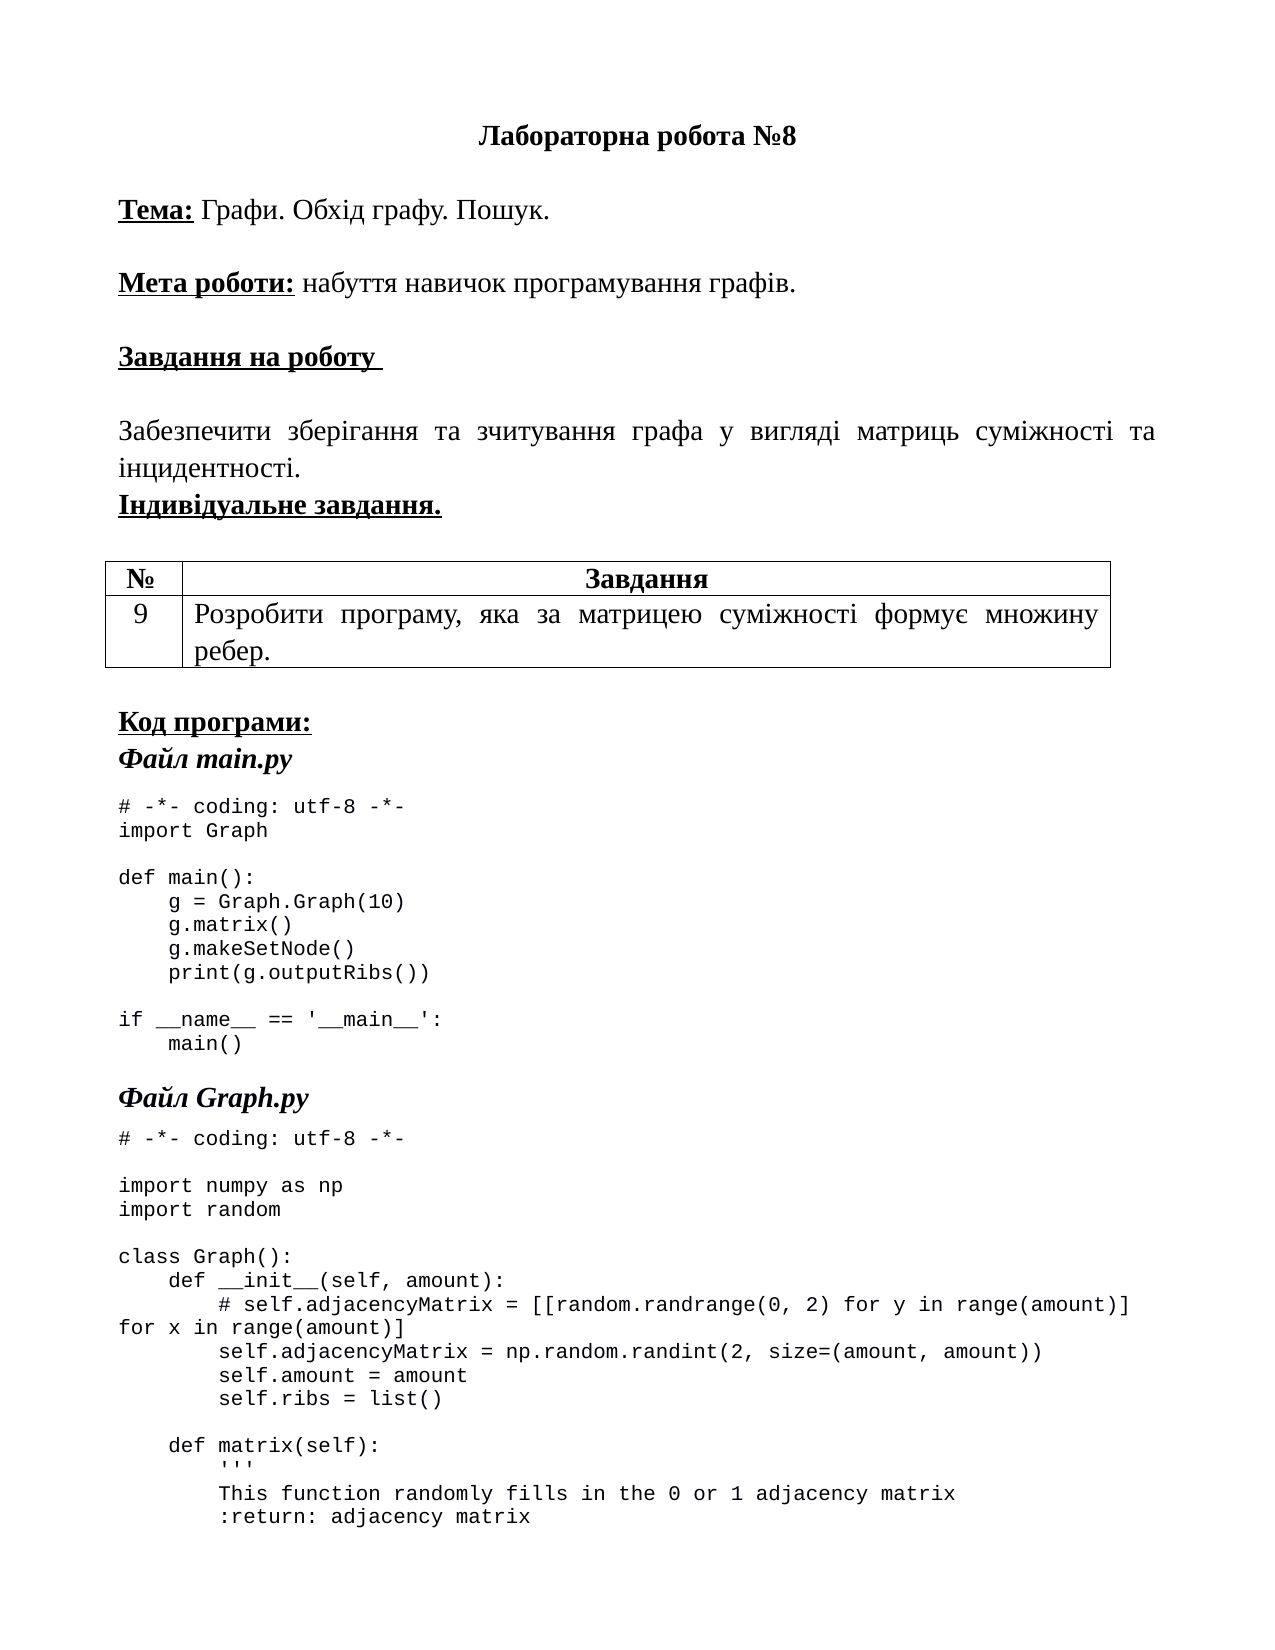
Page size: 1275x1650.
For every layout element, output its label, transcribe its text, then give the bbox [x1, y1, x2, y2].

table_header Завдання [183, 562, 1110, 595]
text import Graph [118, 820, 1157, 843]
text if __name__ == '__main__': [118, 1009, 1157, 1033]
text def matrix(self): [118, 1436, 1157, 1459]
text g = Graph.Graph(10) [118, 891, 1157, 914]
text # -*- coding: utf-8 -*- [118, 796, 1157, 820]
text import random [118, 1199, 1157, 1223]
text Індивідуальне завдання. [118, 487, 1157, 520]
text main() [118, 1033, 1157, 1056]
text g.matrix() [118, 914, 1157, 938]
text This function randomly fills in the 0 or 1 adjacency matrix [118, 1483, 1157, 1506]
table_header № [106, 562, 182, 595]
text Завдання на роботу [118, 339, 1157, 373]
text Код програми: [118, 704, 1157, 738]
text self.amount = amount [118, 1364, 1157, 1388]
text class Graph(): [118, 1246, 1157, 1270]
text # -*- coding: utf-8 -*- [118, 1128, 1157, 1152]
text ''' [118, 1459, 1157, 1483]
text self.adjacencyMatrix = np.random.randint(2, size=(amount, amount)) [118, 1341, 1157, 1364]
text def main(): [118, 867, 1157, 891]
text g.makeSetNode() [118, 938, 1157, 962]
text # self.adjacencyMatrix = [[random.randrange(0, 2) for y in range(amount)] for x in range(amount)] [118, 1294, 1157, 1341]
text Лабораторна робота №8 [118, 118, 1157, 152]
text Забезпечити зберігання та зчитування графа у вигляді матриць суміжності та інцидентності. [118, 413, 1157, 483]
text self.ribs = list() [118, 1388, 1157, 1412]
table_cell 9 [106, 596, 182, 667]
table_cell Розробити програму, яка за матрицею суміжності формує множину ребер. [183, 596, 1110, 667]
text Файл Graph.py [118, 1080, 1157, 1113]
text Мета роботи: набуття навичок програмування графів. [118, 266, 1157, 299]
text def __init__(self, amount): [118, 1270, 1157, 1294]
text import numpy as np [118, 1175, 1157, 1199]
text Файл main.py [118, 741, 1157, 775]
text Тема: Графи. Обхід графу. Пошук. [118, 192, 1157, 225]
text :return: adjacency matrix [118, 1506, 1157, 1530]
text print(g.outputRibs()) [118, 962, 1157, 985]
